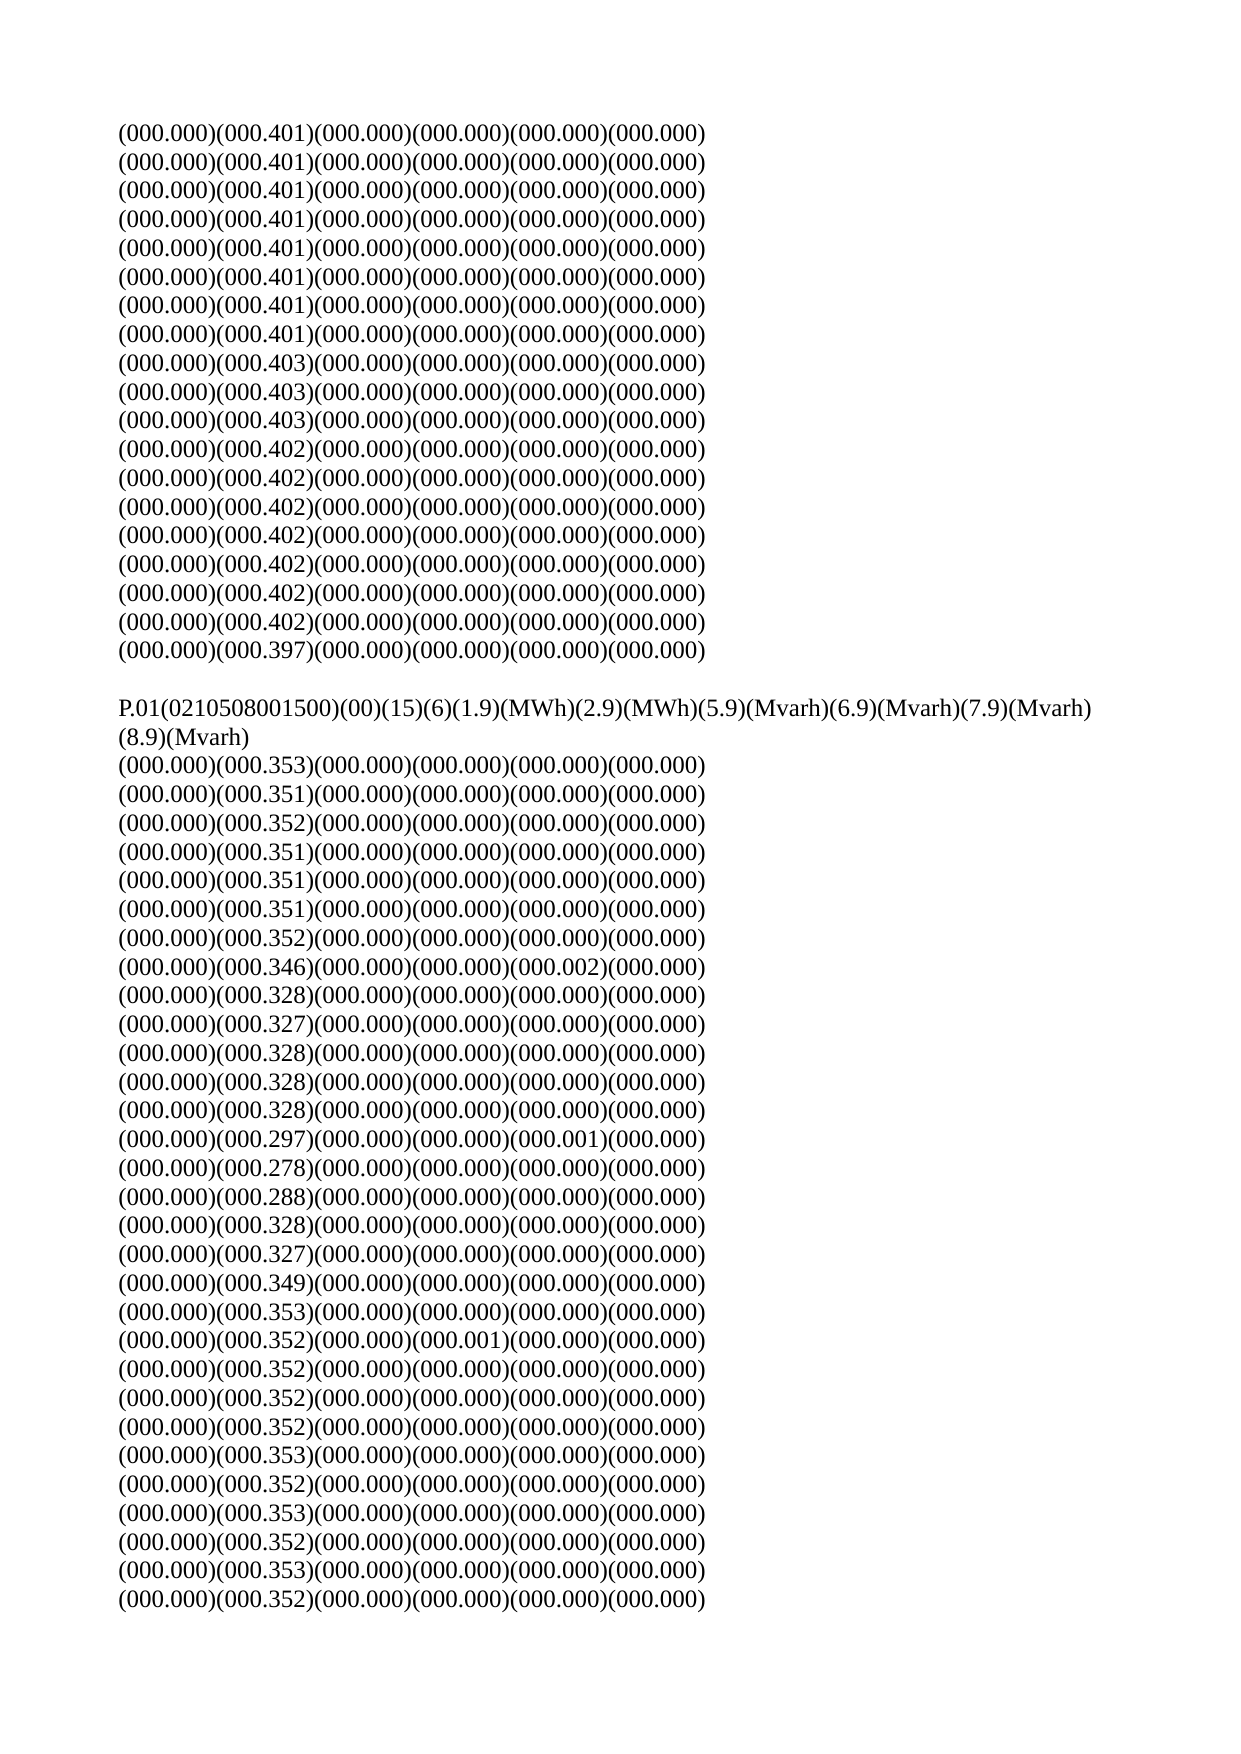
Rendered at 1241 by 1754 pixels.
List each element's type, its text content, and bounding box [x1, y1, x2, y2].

text (000.000)(000.346)(000.000)(000.000)(000.002)(000.000) [118, 952, 1122, 981]
text (000.000)(000.278)(000.000)(000.000)(000.000)(000.000) [118, 1153, 1122, 1182]
text (000.000)(000.297)(000.000)(000.000)(000.001)(000.000) [118, 1124, 1122, 1153]
text (000.000)(000.352)(000.000)(000.000)(000.000)(000.000) [118, 1584, 1122, 1613]
text (000.000)(000.403)(000.000)(000.000)(000.000)(000.000) [118, 348, 1122, 377]
text (000.000)(000.352)(000.000)(000.000)(000.000)(000.000) [118, 923, 1122, 952]
text (000.000)(000.351)(000.000)(000.000)(000.000)(000.000) [118, 779, 1122, 808]
text (000.000)(000.328)(000.000)(000.000)(000.000)(000.000) [118, 1067, 1122, 1096]
text (000.000)(000.352)(000.000)(000.000)(000.000)(000.000) [118, 1527, 1122, 1556]
text (000.000)(000.402)(000.000)(000.000)(000.000)(000.000) [118, 521, 1122, 549]
text (000.000)(000.402)(000.000)(000.000)(000.000)(000.000) [118, 463, 1122, 492]
text (000.000)(000.351)(000.000)(000.000)(000.000)(000.000) [118, 837, 1122, 866]
text (000.000)(000.402)(000.000)(000.000)(000.000)(000.000) [118, 492, 1122, 521]
text (000.000)(000.352)(000.000)(000.000)(000.000)(000.000) [118, 1383, 1122, 1412]
text (000.000)(000.352)(000.000)(000.001)(000.000)(000.000) [118, 1326, 1122, 1354]
text (000.000)(000.401)(000.000)(000.000)(000.000)(000.000) [118, 291, 1122, 319]
text (000.000)(000.352)(000.000)(000.000)(000.000)(000.000) [118, 808, 1122, 837]
text (000.000)(000.401)(000.000)(000.000)(000.000)(000.000) [118, 118, 1122, 147]
text (000.000)(000.353)(000.000)(000.000)(000.000)(000.000) [118, 1297, 1122, 1326]
text (000.000)(000.401)(000.000)(000.000)(000.000)(000.000) [118, 147, 1122, 176]
text (000.000)(000.401)(000.000)(000.000)(000.000)(000.000) [118, 262, 1122, 291]
text (000.000)(000.328)(000.000)(000.000)(000.000)(000.000) [118, 1038, 1122, 1067]
text (000.000)(000.403)(000.000)(000.000)(000.000)(000.000) [118, 406, 1122, 434]
text (000.000)(000.401)(000.000)(000.000)(000.000)(000.000) [118, 204, 1122, 233]
text (000.000)(000.327)(000.000)(000.000)(000.000)(000.000) [118, 1009, 1122, 1038]
text (000.000)(000.352)(000.000)(000.000)(000.000)(000.000) [118, 1412, 1122, 1441]
text (000.000)(000.351)(000.000)(000.000)(000.000)(000.000) [118, 866, 1122, 894]
text (000.000)(000.328)(000.000)(000.000)(000.000)(000.000) [118, 981, 1122, 1009]
text (000.000)(000.397)(000.000)(000.000)(000.000)(000.000) [118, 636, 1122, 664]
text P.01(0210508001500)(00)(15)(6)(1.9)(MWh)(2.9)(MWh)(5.9)(Mvarh)(6.9)(Mvarh)(7.9)(Mvarh)(8.9)(Mvarh) [118, 693, 1122, 751]
text (000.000)(000.401)(000.000)(000.000)(000.000)(000.000) [118, 319, 1122, 348]
text (000.000)(000.353)(000.000)(000.000)(000.000)(000.000) [118, 1441, 1122, 1469]
text (000.000)(000.401)(000.000)(000.000)(000.000)(000.000) [118, 176, 1122, 204]
text (000.000)(000.402)(000.000)(000.000)(000.000)(000.000) [118, 578, 1122, 607]
text (000.000)(000.401)(000.000)(000.000)(000.000)(000.000) [118, 233, 1122, 262]
text (000.000)(000.351)(000.000)(000.000)(000.000)(000.000) [118, 894, 1122, 923]
text (000.000)(000.353)(000.000)(000.000)(000.000)(000.000) [118, 751, 1122, 779]
text (000.000)(000.403)(000.000)(000.000)(000.000)(000.000) [118, 377, 1122, 406]
text (000.000)(000.288)(000.000)(000.000)(000.000)(000.000) [118, 1182, 1122, 1211]
text (000.000)(000.402)(000.000)(000.000)(000.000)(000.000) [118, 549, 1122, 578]
text (000.000)(000.353)(000.000)(000.000)(000.000)(000.000) [118, 1498, 1122, 1527]
text (000.000)(000.352)(000.000)(000.000)(000.000)(000.000) [118, 1354, 1122, 1383]
text (000.000)(000.402)(000.000)(000.000)(000.000)(000.000) [118, 607, 1122, 636]
text (000.000)(000.328)(000.000)(000.000)(000.000)(000.000) [118, 1096, 1122, 1124]
text (000.000)(000.352)(000.000)(000.000)(000.000)(000.000) [118, 1469, 1122, 1498]
text (000.000)(000.328)(000.000)(000.000)(000.000)(000.000) [118, 1211, 1122, 1239]
text (000.000)(000.353)(000.000)(000.000)(000.000)(000.000) [118, 1556, 1122, 1584]
text (000.000)(000.349)(000.000)(000.000)(000.000)(000.000) [118, 1268, 1122, 1297]
text (000.000)(000.327)(000.000)(000.000)(000.000)(000.000) [118, 1239, 1122, 1268]
text (000.000)(000.402)(000.000)(000.000)(000.000)(000.000) [118, 434, 1122, 463]
